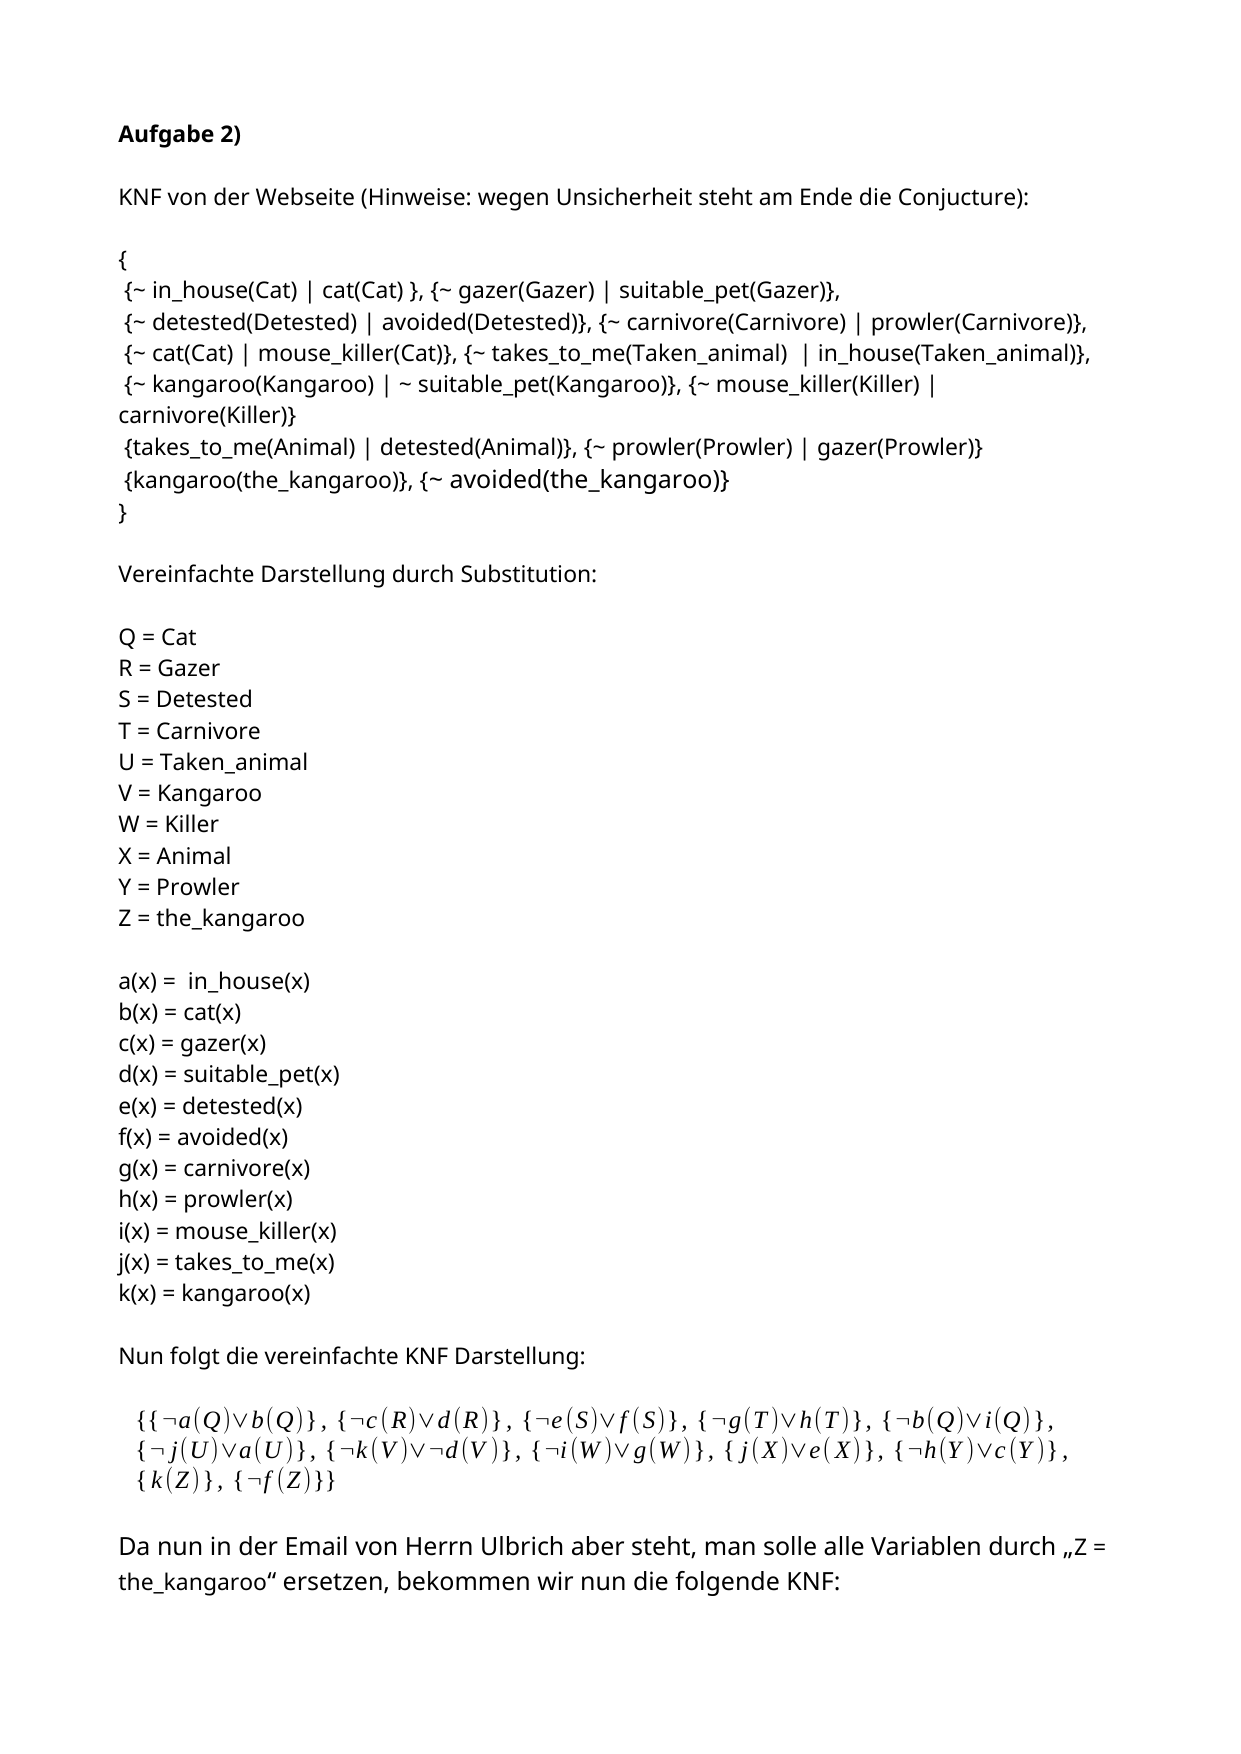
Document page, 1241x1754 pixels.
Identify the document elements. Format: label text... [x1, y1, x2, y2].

text {~ in_house(Cat) | cat(Cat) }, {~ gazer(Gazer) | suitable_pet(Gazer)}, [118, 274, 1122, 306]
text X = Animal [118, 840, 1122, 871]
text f(x) = avoided(x) [118, 1121, 1122, 1152]
text Q = Cat [118, 621, 1122, 652]
text d(x) = suitable_pet(x) [118, 1058, 1122, 1090]
text Nun folgt die vereinfachte KNF Darstellung: [118, 1340, 1122, 1371]
text Aufgabe 2) [118, 118, 1122, 149]
text S = Detested [118, 683, 1122, 715]
text g(x) = carnivore(x) [118, 1152, 1122, 1183]
text {takes_to_me(Animal) | detested(Animal)}, {~ prowler(Prowler) | gazer(Prowler)} [118, 431, 1122, 462]
text KNF von der Webseite (Hinweise: wegen Unsicherheit steht am Ende die Conjucture): [118, 181, 1122, 212]
text e(x) = detested(x) [118, 1090, 1122, 1121]
text Z = the_kangaroo [118, 902, 1122, 933]
text Vereinfachte Darstellung durch Substitution: [118, 558, 1122, 590]
text U = Taken_animal [118, 746, 1122, 777]
text h(x) = prowler(x) [118, 1183, 1122, 1215]
text { [118, 243, 1122, 274]
text R = Gazer [118, 652, 1122, 683]
text a(x) = in_house(x) [118, 965, 1122, 996]
text b(x) = cat(x) [118, 996, 1122, 1027]
text } [118, 496, 1122, 527]
text Da nun in der Email von Herrn Ulbrich aber steht, man solle alle Variablen durch „Z = the_kangaroo“ ersetzen, bekommen wir nun die folgende KNF: [118, 1529, 1122, 1597]
text T = Carnivore [118, 715, 1122, 746]
text j(x) = takes_to_me(x) [118, 1246, 1122, 1277]
text W = Killer [118, 808, 1122, 840]
text Y = Prowler [118, 871, 1122, 902]
text i(x) = mouse_killer(x) [118, 1215, 1122, 1246]
text {~ kangaroo(Kangaroo) | ~ suitable_pet(Kangaroo)}, {~ mouse_killer(Killer) | carnivore(Killer)} [118, 368, 1122, 431]
text c(x) = gazer(x) [118, 1027, 1122, 1058]
text k(x) = kangaroo(x) [118, 1277, 1122, 1308]
text V = Kangaroo [118, 777, 1122, 808]
text {~ detested(Detested) | avoided(Detested)}, {~ carnivore(Carnivore) | prowler(Carnivore)}, [118, 306, 1122, 337]
text {kangaroo(the_kangaroo)}, {~ avoided(the_kangaroo)} [118, 462, 1122, 496]
text {~ cat(Cat) | mouse_killer(Cat)}, {~ takes_to_me(Taken_animal) | in_house(Taken_animal)}, [118, 337, 1122, 368]
